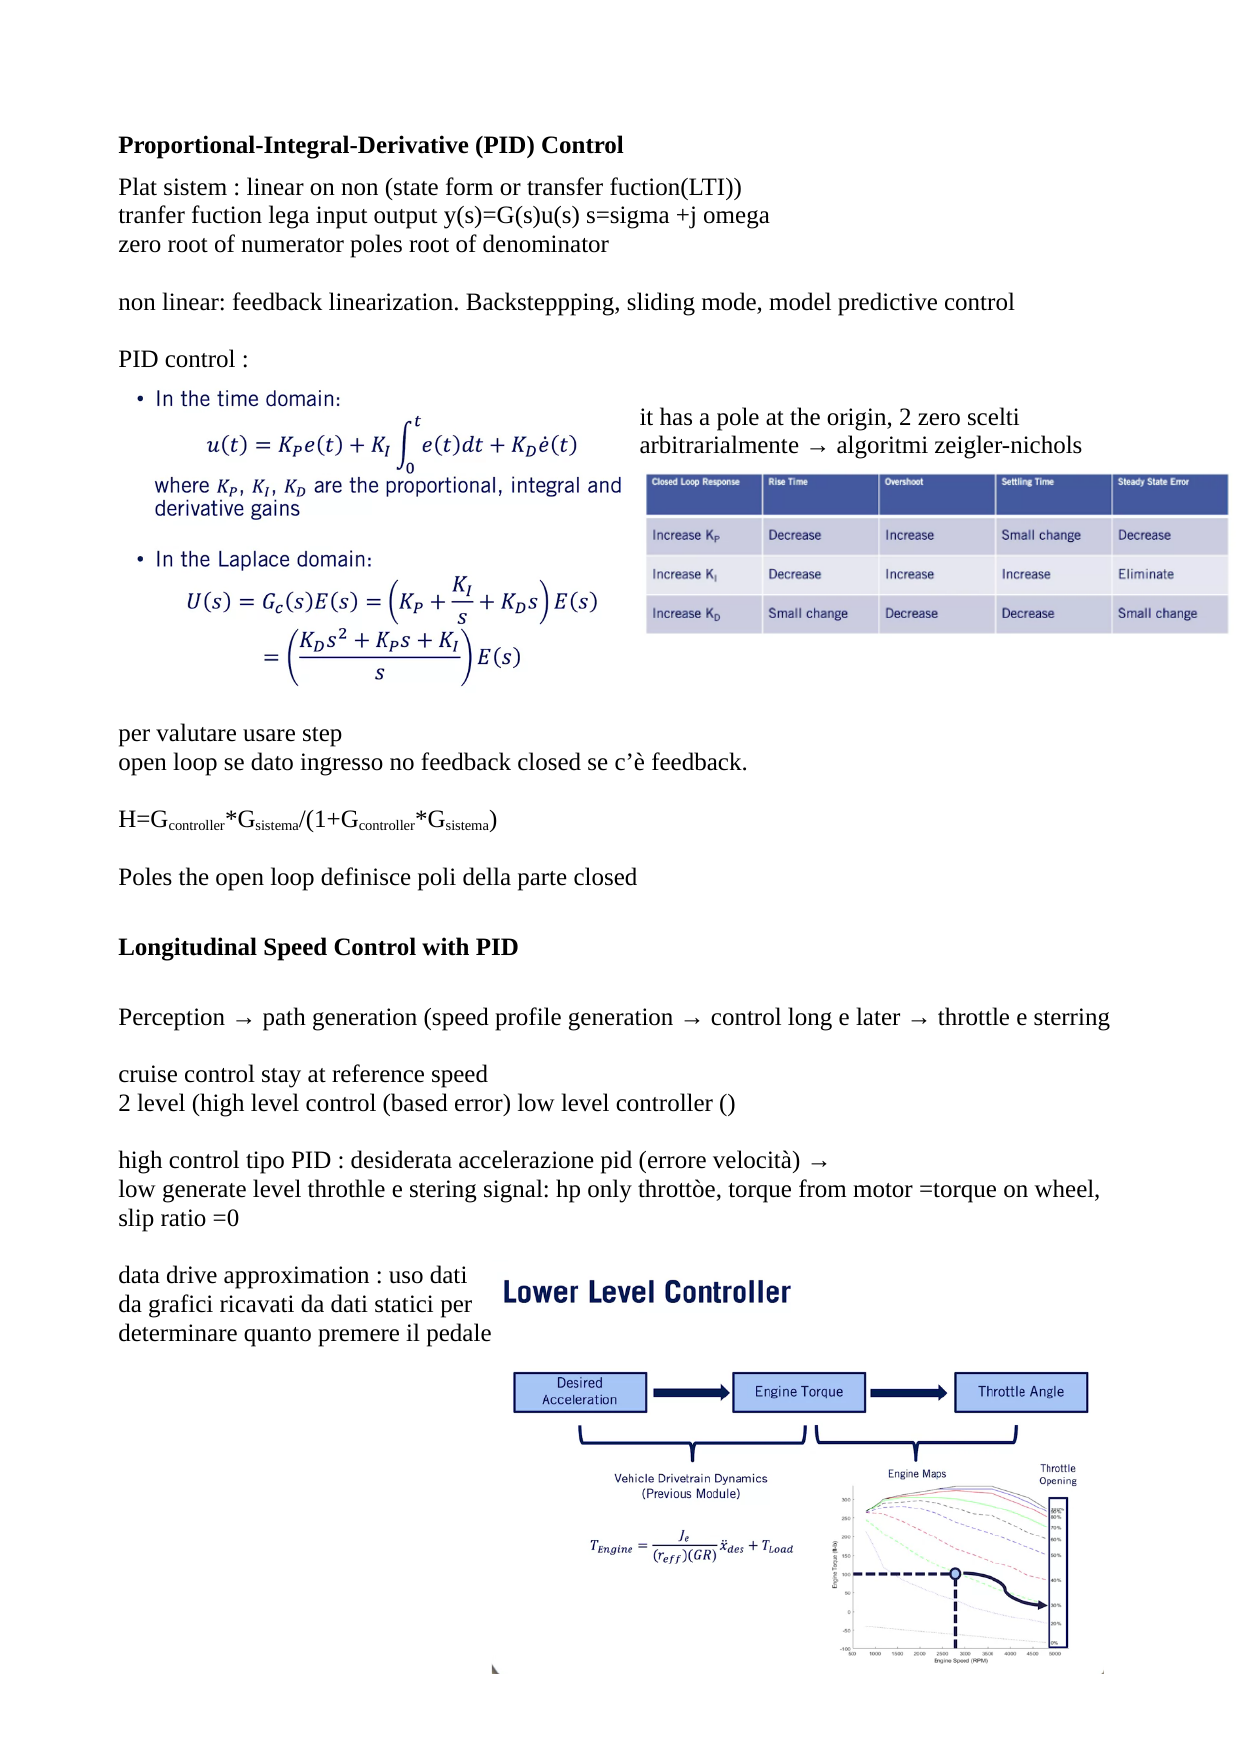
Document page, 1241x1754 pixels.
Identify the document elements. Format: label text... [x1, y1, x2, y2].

text Perception → path generation (speed profile generation → control long e later → throttle e sterring [118, 1002, 1122, 1031]
text 2 level (high level control (based error) low level controller () [118, 1088, 1122, 1117]
text per valutare usare step [118, 718, 1122, 747]
text tranfer fuction lega input output y(s)=G(s)u(s) s=sigma +j omega [118, 201, 1122, 229]
text low generate level throthle e stering signal: hp only throttòe, torque from motor =torque on wheel, slip ratio =0 [118, 1174, 1122, 1232]
text zero root of numerator poles root of denominator [118, 229, 1122, 258]
picture [491, 1260, 1104, 1674]
text high control tipo PID : desiderata accelerazione pid (errore velocità) → [118, 1146, 1122, 1174]
text Poles the open loop definisce poli della parte closed [118, 862, 1122, 891]
text Plat sistem : linear on non (state form or transfer fuction(LTI)) [118, 172, 1122, 201]
subtitle Longitudinal Speed Control with PID [118, 932, 1122, 961]
text PID control : [118, 344, 1122, 373]
text it has a pole at the origin, 2 zero scelti arbitrarialmente → algoritmi zeigler-nichols [640, 402, 1122, 459]
text open loop se dato ingresso no feedback closed se c’è feedback. [118, 747, 1122, 776]
text data drive approximation : uso dati da grafici ricavati da dati statici per determinare quanto premere il pedale [118, 1261, 491, 1347]
subtitle Proportional-Integral-Derivative (PID) Control [118, 131, 1122, 159]
text non linear: feedback linearization. Backsteppping, sliding mode, model predictive control [118, 287, 1122, 316]
picture [129, 377, 1241, 699]
text cruise control stay at reference speed [118, 1059, 1122, 1088]
text H=Gcontroller*Gsistema/(1+Gcontroller*Gsistema) [118, 804, 1122, 833]
